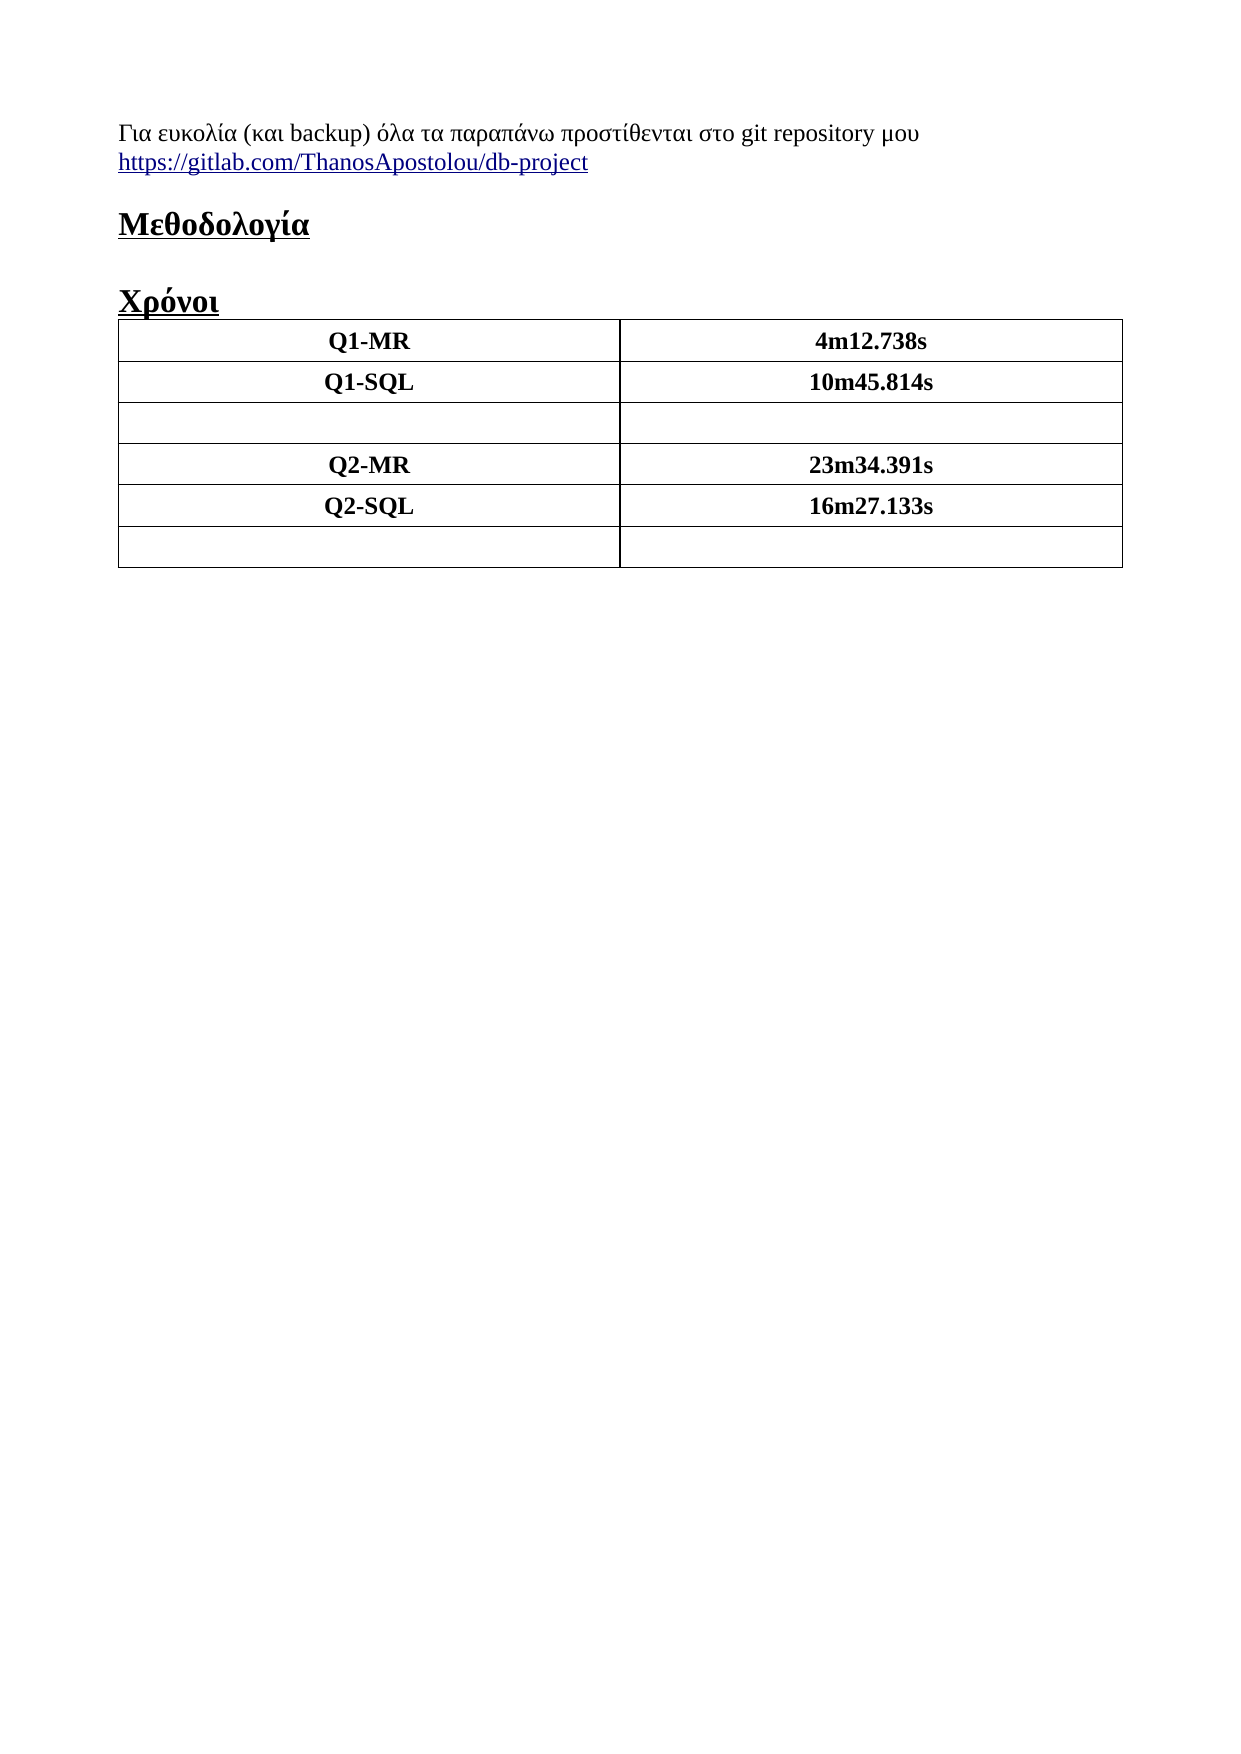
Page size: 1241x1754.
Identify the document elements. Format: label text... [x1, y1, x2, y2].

table_cell Q2-MR [119, 444, 619, 484]
text Μεθοδολογία [118, 204, 1122, 243]
table_header 4m12.738s [621, 320, 1122, 361]
table_cell 10m45.814s [621, 362, 1122, 402]
table_cell Q1-SQL [119, 362, 619, 402]
table_cell [119, 403, 619, 443]
table_header Q1-MR [119, 320, 619, 361]
text Για ευκολία (και backup) όλα τα παραπάνω προστίθενται στο git repository μου https://gitlab.com/ThanosApostolou/db-project [118, 118, 1122, 176]
table_cell [119, 527, 619, 567]
table_cell [621, 527, 1122, 567]
table_cell Q2-SQL [119, 485, 619, 526]
table_cell 16m27.133s [621, 485, 1122, 526]
table_cell [621, 403, 1122, 443]
table_cell 23m34.391s [621, 444, 1122, 484]
text Χρόνοι [118, 281, 1122, 319]
